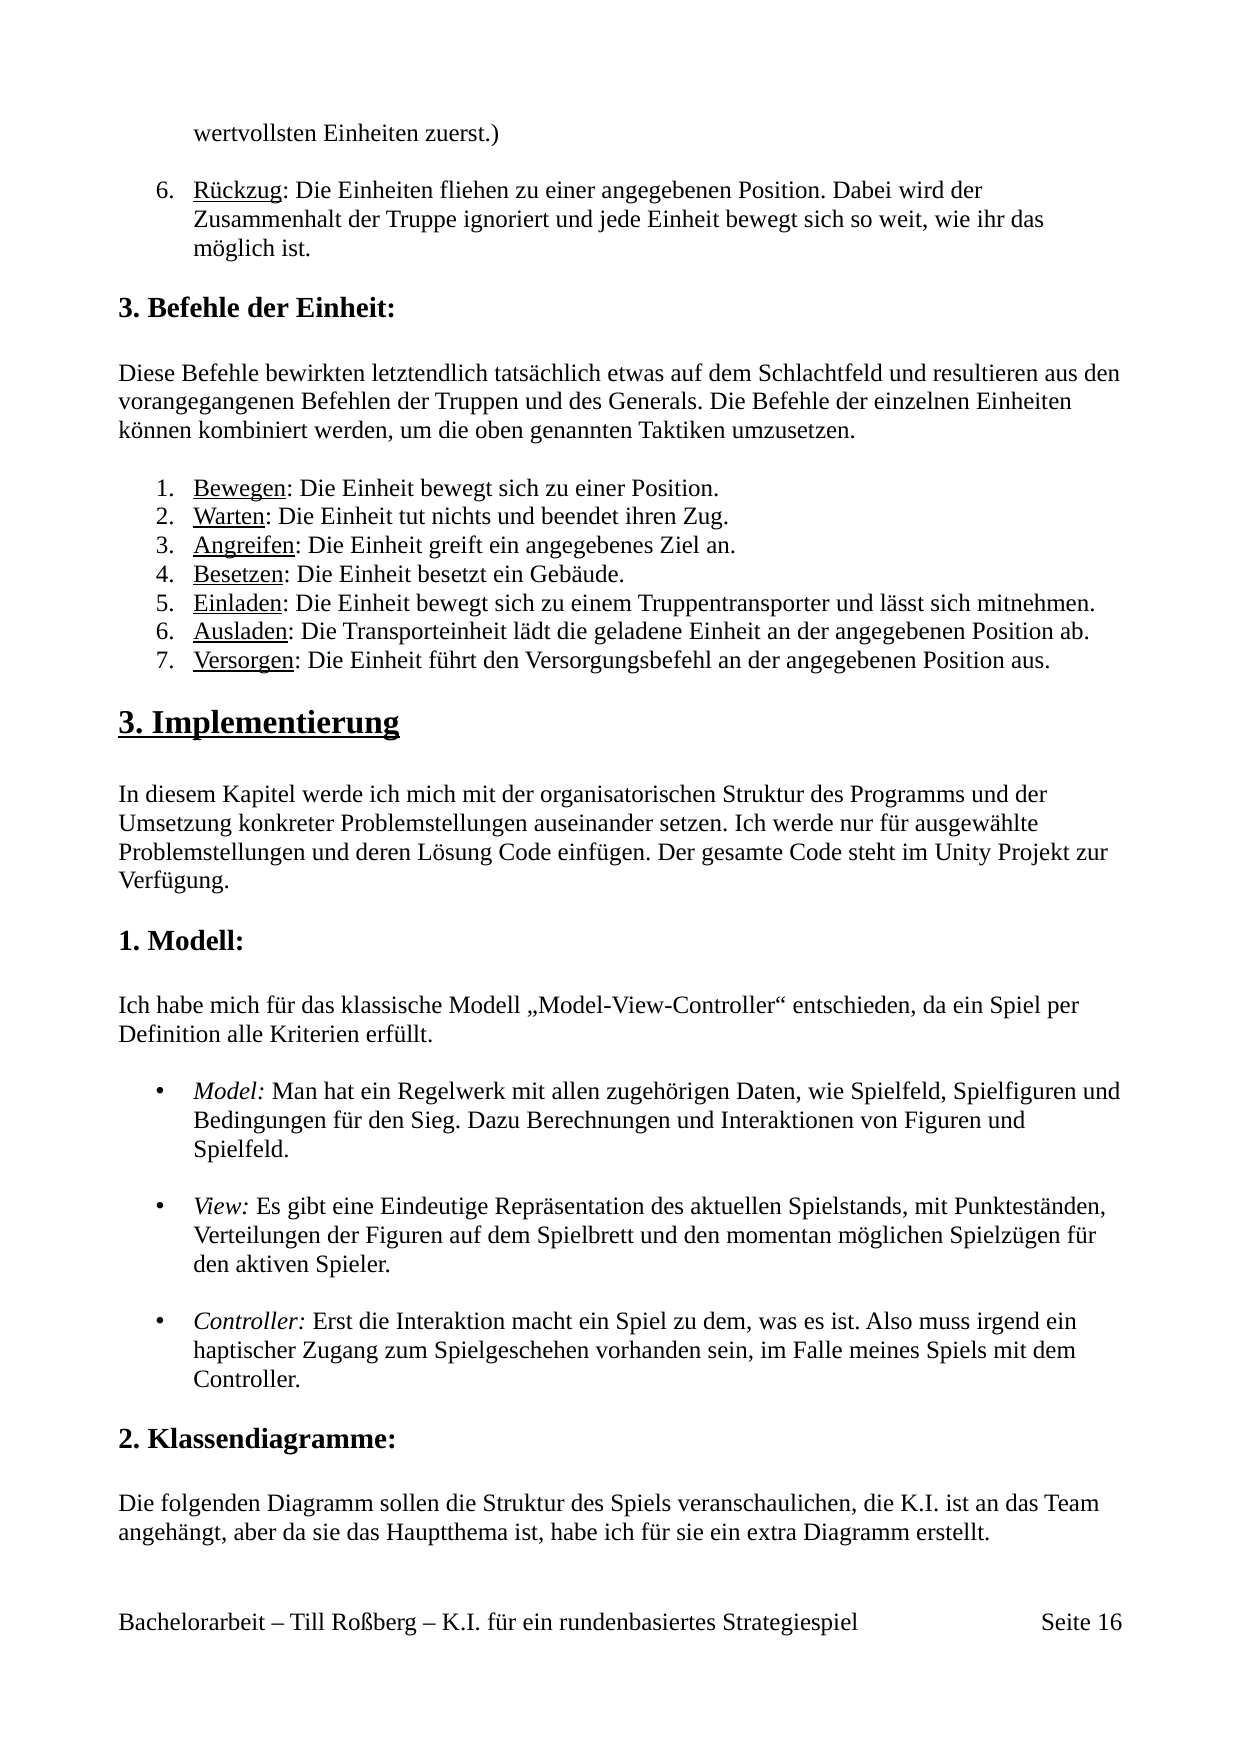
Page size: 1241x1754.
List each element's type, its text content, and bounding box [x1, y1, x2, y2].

list Rückzug: Die Einheiten fliehen zu einer angegebenen Position. Dabei wird der Zusammenhalt der Truppe ignoriert und jede Einheit bewegt sich so weit, wie ihr das möglich ist. [156, 176, 1122, 262]
list Controller: Erst die Interaktion macht ein Spiel zu dem, was es ist. Also muss irgend ein haptischer Zugang zum Spielgeschehen vorhanden sein, im Falle meines Spiels mit dem Controller. [156, 1306, 1122, 1393]
text 2. Klassendiagramme: [118, 1421, 1122, 1455]
list Einladen: Die Einheit bewegt sich zu einem Truppentransporter und lässt sich mitnehmen. [156, 588, 1122, 616]
list Bewegen: Die Einheit bewegt sich zu einer Position. [156, 473, 1122, 501]
text In diesem Kapitel werde ich mich mit der organisatorischen Struktur des Programms und der Umsetzung konkreter Problemstellungen auseinander setzen. Ich werde nur für ausgewählte Problemstellungen und deren Lösung Code einfügen. Der gesamte Code steht im Unity Projekt zur Verfügung. [118, 779, 1122, 894]
list Angreifen: Die Einheit greift ein angegebenes Ziel an. [156, 530, 1122, 559]
list wertvollsten Einheiten zuerst.) [156, 118, 1122, 176]
list View: Es gibt eine Eindeutige Repräsentation des aktuellen Spielstands, mit Punkteständen, Verteilungen der Figuren auf dem Spielbrett und den momentan möglichen Spielzügen für den aktiven Spieler. [156, 1191, 1122, 1306]
text Die folgenden Diagramm sollen die Struktur des Spiels veranschaulichen, die K.I. ist an das Team angehängt, aber da sie das Hauptthema ist, habe ich für sie ein extra Diagramm erstellt. [118, 1488, 1122, 1546]
list Ausladen: Die Transporteinheit lädt die geladene Einheit an der angegebenen Position ab. [156, 616, 1122, 645]
text 1. Modell: [118, 923, 1122, 957]
list Besetzen: Die Einheit besetzt ein Gebäude. [156, 559, 1122, 588]
list Versorgen: Die Einheit führt den Versorgungsbefehl an der angegebenen Position aus. [156, 645, 1122, 674]
list Warten: Die Einheit tut nichts und beendet ihren Zug. [156, 501, 1122, 530]
text Diese Befehle bewirkten letztendlich tatsächlich etwas auf dem Schlachtfeld und resultieren aus den vorangegangenen Befehlen der Truppen und des Generals. Die Befehle der einzelnen Einheiten können kombiniert werden, um die oben genannten Taktiken umzusetzen. [118, 358, 1122, 473]
text 3. Befehle der Einheit: [118, 291, 1122, 358]
text Ich habe mich für das klassische Modell „Model-View-Controller“ entschieden, da ein Spiel per Definition alle Kriterien erfüllt. [118, 990, 1122, 1048]
list Model: Man hat ein Regelwerk mit allen zugehörigen Daten, wie Spielfeld, Spielfiguren und Bedingungen für den Sieg. Dazu Berechnungen und Interaktionen von Figuren und Spielfeld. [156, 1076, 1122, 1191]
text 3. Implementierung [118, 703, 1122, 741]
